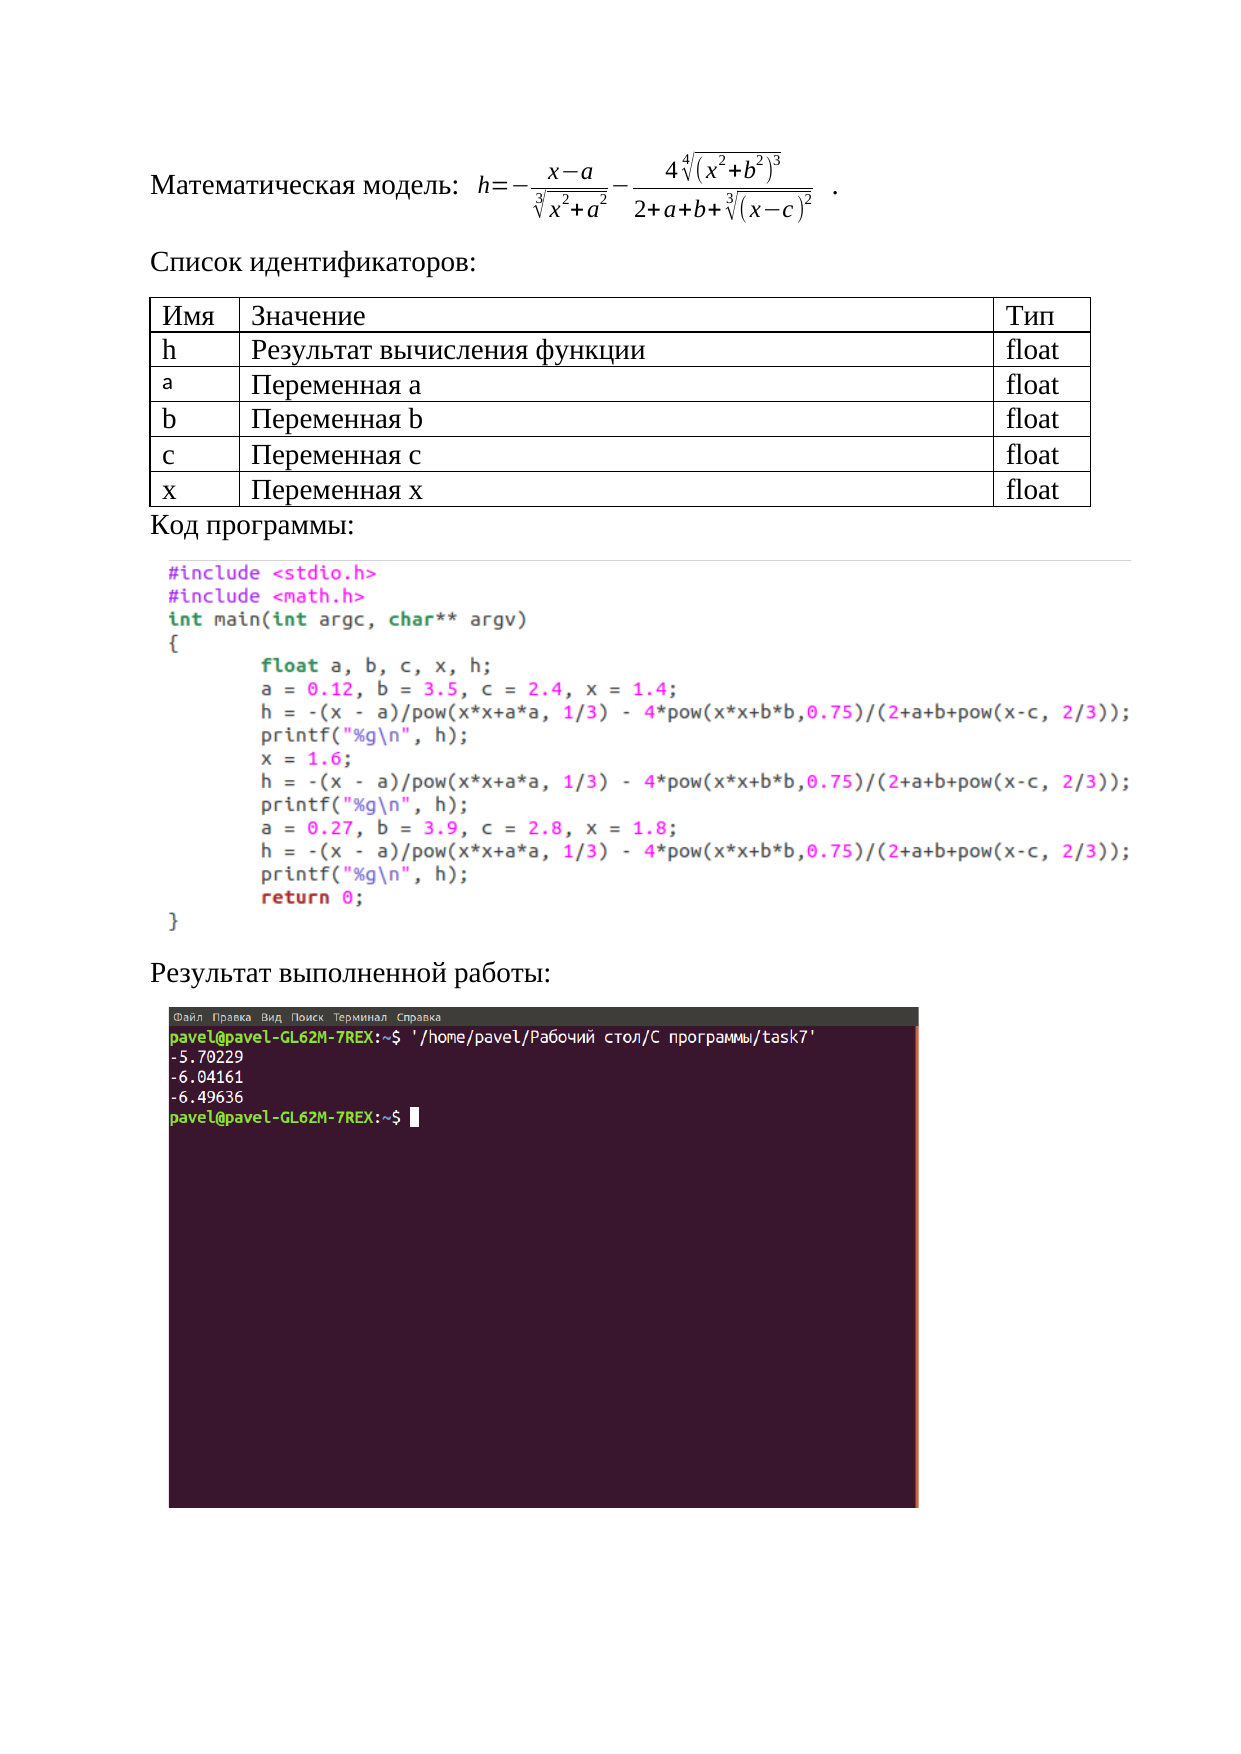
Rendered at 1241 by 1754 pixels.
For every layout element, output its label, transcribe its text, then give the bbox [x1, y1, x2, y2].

table_cell b [151, 402, 239, 436]
text Математическая модель:. [150, 150, 1090, 225]
table_header Тип [994, 298, 1090, 331]
table_cell c [151, 437, 239, 471]
table_cell Переменная a [240, 367, 993, 401]
table_cell x [151, 472, 239, 506]
table_cell float [994, 437, 1090, 471]
table_cell float [994, 472, 1090, 506]
table_cell float [994, 402, 1090, 436]
table_cell h [151, 333, 239, 366]
table_cell float [994, 333, 1090, 366]
table_cell float [994, 367, 1090, 401]
table_header Значение [240, 298, 993, 331]
table_cell a [151, 367, 239, 401]
picture [168, 560, 1132, 936]
table_cell Переменная x [240, 472, 993, 506]
picture [168, 1007, 919, 1508]
text Список идентификаторов: [150, 244, 1090, 277]
text Результат выполненной работы: [150, 955, 1090, 988]
table_cell Переменная c [240, 437, 993, 471]
table_cell Результат вычисления функции [240, 333, 993, 366]
text Код программы: [150, 507, 1090, 541]
table_cell Переменная b [240, 402, 993, 436]
table_header Имя [151, 298, 239, 331]
